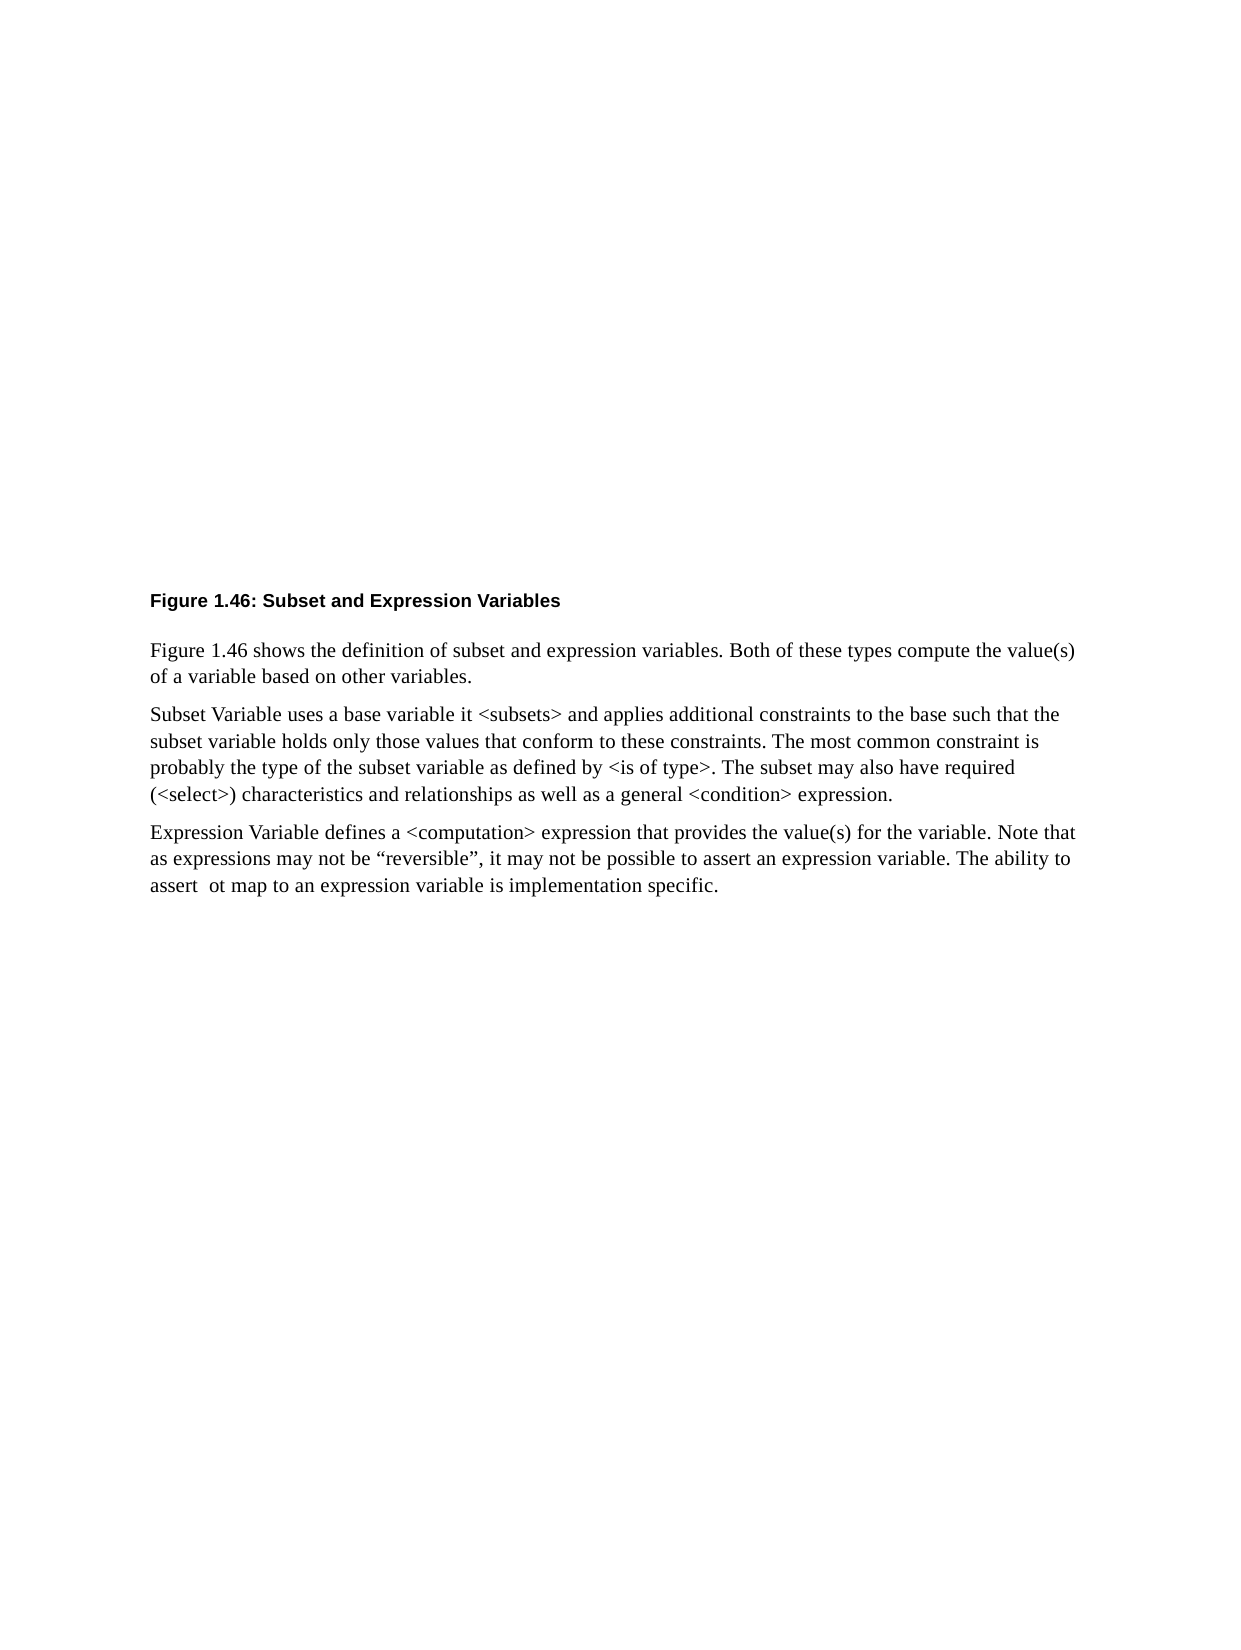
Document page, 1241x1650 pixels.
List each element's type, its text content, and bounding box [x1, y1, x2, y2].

text Figure 0.46: Subset and Expression Variables [150, 174, 1090, 611]
text Expression Variable defines a <computation> expression that provides the value(s) for the variable. Note that as expressions may not be “reversible”, it may not be possible to assert an expression variable. The ability to assert ot map to an expression variable is implementation specific. [150, 820, 1090, 897]
text Figure 0.46 shows the definition of subset and expression variables. Both of these types compute the value(s) of a variable based on other variables. [150, 150, 1090, 174]
text Figure 0.46 shows the definition of subset and expression variables. Both of these types compute the value(s) of a variable based on other variables. [150, 611, 1090, 688]
text Subset Variable uses a base variable it <subsets> and applies additional constraints to the base such that the subset variable holds only those values that conform to these constraints. The most common constraint is probably the type of the subset variable as defined by <is of type>. The subset may also have required (<select>) characteristics and relationships as well as a general <condition> expression. [150, 702, 1090, 806]
